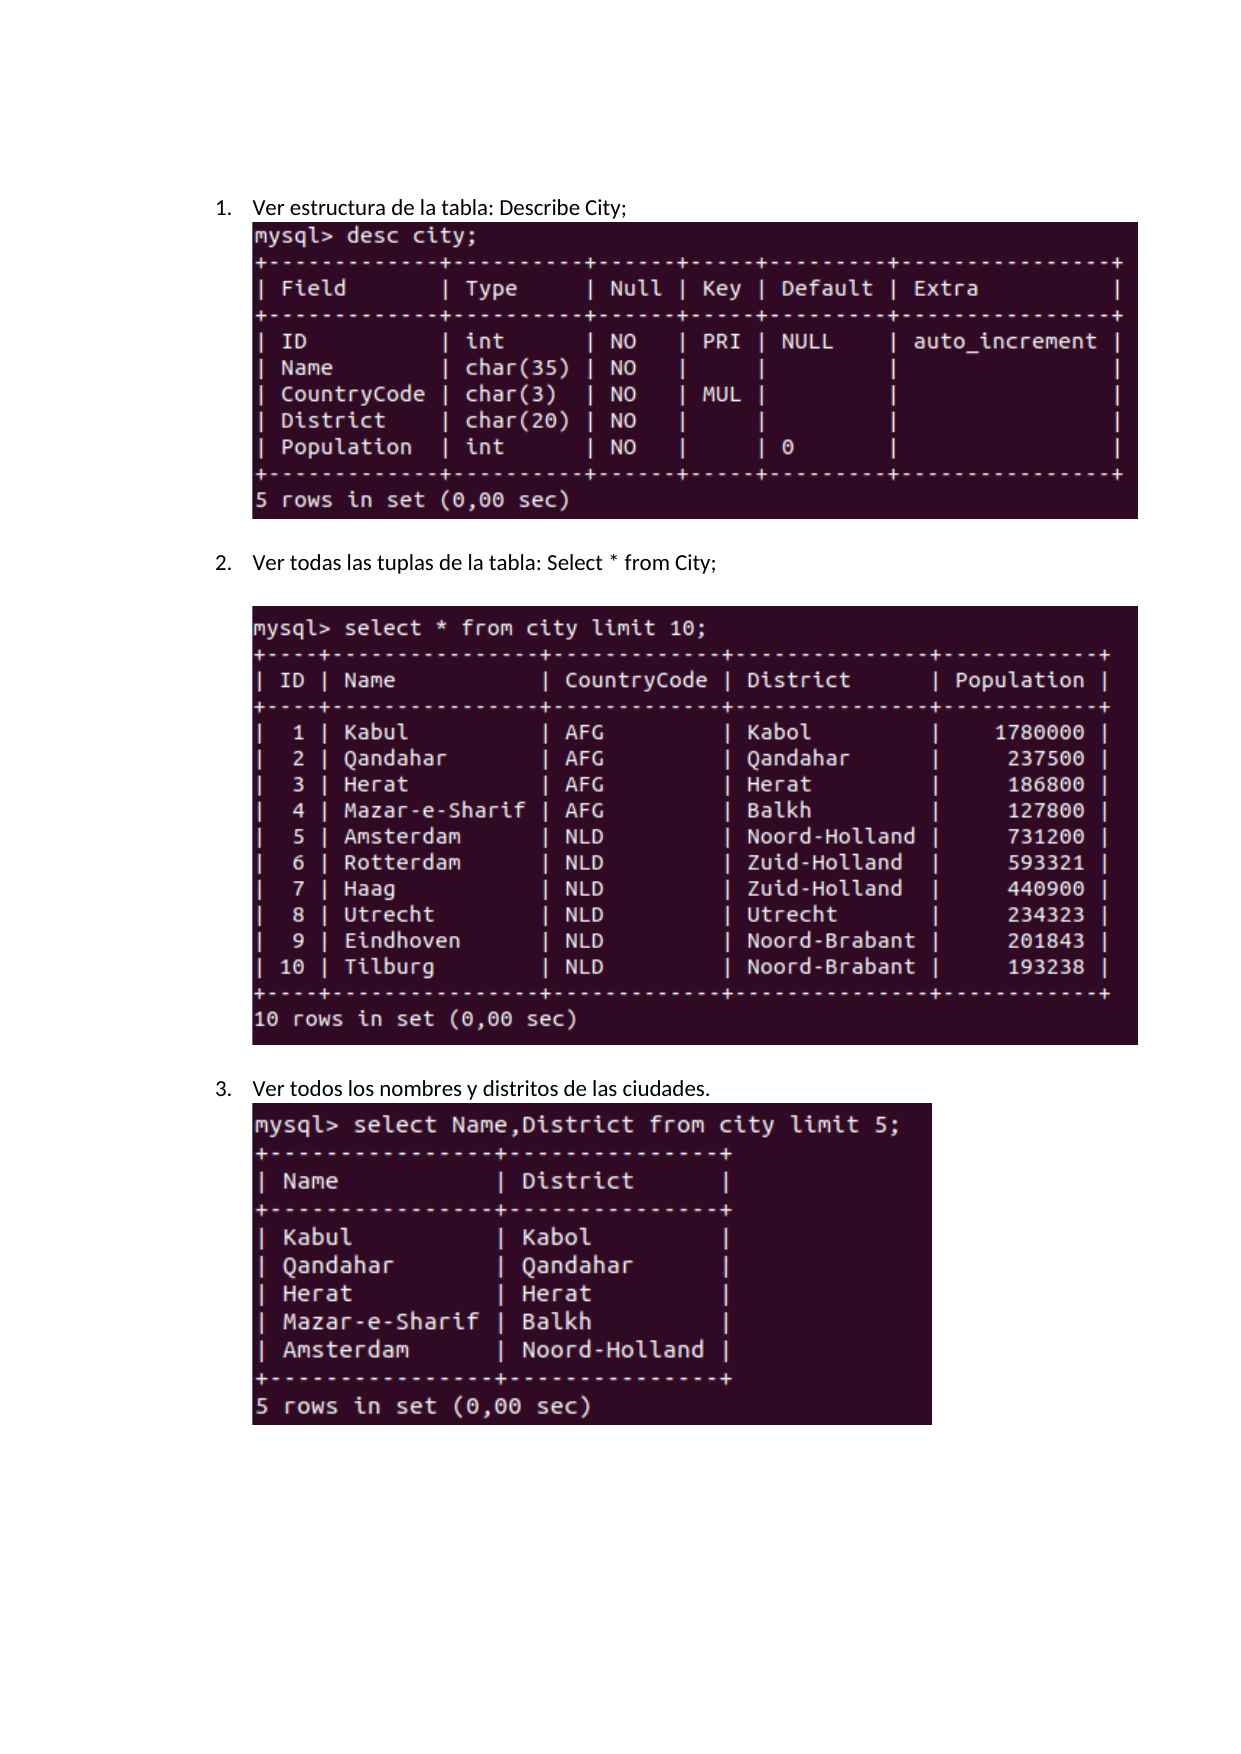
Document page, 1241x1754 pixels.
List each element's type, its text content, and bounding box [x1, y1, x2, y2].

list Ver estructura de la tabla: Describe City; [215, 193, 1063, 221]
list Ver todos los nombres y distritos de las ciudades. [215, 1074, 1063, 1102]
list Ver todas las tuplas de la tabla: Select * from City; [215, 548, 1063, 576]
